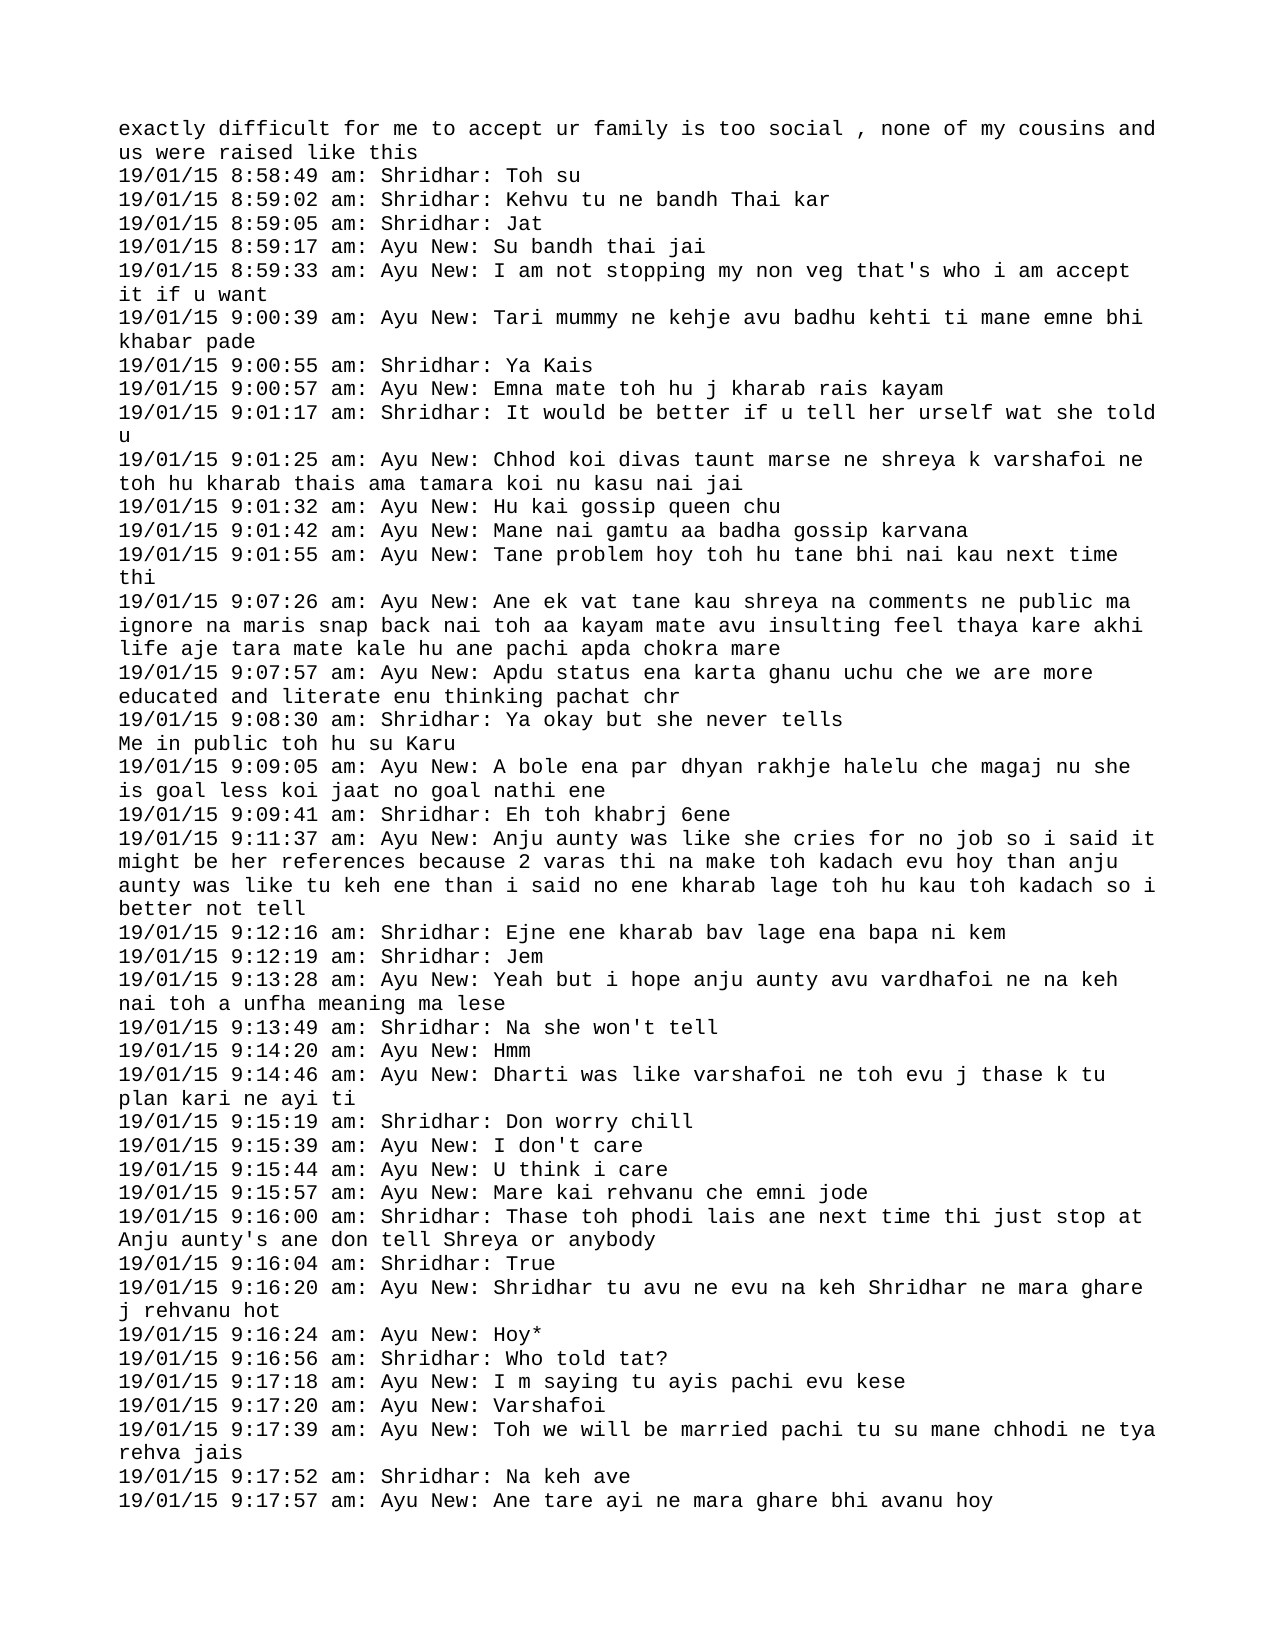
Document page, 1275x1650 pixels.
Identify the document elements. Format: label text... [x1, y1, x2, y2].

text 19/01/15 9:17:57 am: Ayu New: Ane tare ayi ne mara ghare bhi avanu hoy [118, 1489, 1157, 1513]
text 19/01/15 9:16:24 am: Ayu New: Hoy* [118, 1324, 1157, 1348]
text 19/01/15 9:12:16 am: Shridhar: Ejne ene kharab bav lage ena bapa ni kem [118, 922, 1157, 946]
text 19/01/15 9:07:57 am: Ayu New: Apdu status ena karta ghanu uchu che we are more educated and literate enu thinking pachat chr [118, 662, 1157, 709]
text 19/01/15 9:17:39 am: Ayu New: Toh we will be married pachi tu su mane chhodi ne tya rehva jais [118, 1419, 1157, 1466]
text exactly difficult for me to accept ur family is too social , none of my cousins and us were raised like this [118, 118, 1157, 165]
text 19/01/15 9:14:20 am: Ayu New: Hmm [118, 1040, 1157, 1064]
text 19/01/15 9:08:30 am: Shridhar: Ya okay but she never tells [118, 709, 1157, 733]
text 19/01/15 9:16:20 am: Ayu New: Shridhar tu avu ne evu na keh Shridhar ne mara ghare j rehvanu hot [118, 1277, 1157, 1324]
text 19/01/15 9:11:37 am: Ayu New: Anju aunty was like she cries for no job so i said it might be her references because 2 varas thi na make toh kadach evu hoy than anju aunty was like tu keh ene than i said no ene kharab lage toh hu kau toh kadach so i better not tell [118, 827, 1157, 922]
text 19/01/15 9:16:04 am: Shridhar: True [118, 1253, 1157, 1277]
text 19/01/15 9:16:56 am: Shridhar: Who told tat? [118, 1348, 1157, 1371]
text 19/01/15 9:12:19 am: Shridhar: Jem [118, 946, 1157, 969]
text 19/01/15 8:58:49 am: Shridhar: Toh su [118, 165, 1157, 189]
text 19/01/15 9:01:17 am: Shridhar: It would be better if u tell her urself wat she told u [118, 402, 1157, 449]
text 19/01/15 9:17:20 am: Ayu New: Varshafoi [118, 1395, 1157, 1419]
text 19/01/15 9:01:32 am: Ayu New: Hu kai gossip queen chu [118, 496, 1157, 520]
text 19/01/15 9:07:26 am: Ayu New: Ane ek vat tane kau shreya na comments ne public ma ignore na maris snap back nai toh aa kayam mate avu insulting feel thaya kare akhi life aje tara mate kale hu ane pachi apda chokra mare [118, 591, 1157, 662]
text 19/01/15 9:00:39 am: Ayu New: Tari mummy ne kehje avu badhu kehti ti mane emne bhi khabar pade [118, 307, 1157, 354]
text 19/01/15 9:13:28 am: Ayu New: Yeah but i hope anju aunty avu vardhafoi ne na keh nai toh a unfha meaning ma lese [118, 969, 1157, 1017]
text 19/01/15 9:13:49 am: Shridhar: Na she won't tell [118, 1017, 1157, 1040]
text 19/01/15 9:15:57 am: Ayu New: Mare kai rehvanu che emni jode [118, 1182, 1157, 1206]
text 19/01/15 8:59:17 am: Ayu New: Su bandh thai jai [118, 236, 1157, 260]
text 19/01/15 8:59:05 am: Shridhar: Jat [118, 213, 1157, 236]
text 19/01/15 9:16:00 am: Shridhar: Thase toh phodi lais ane next time thi just stop at Anju aunty's ane don tell Shreya or anybody [118, 1206, 1157, 1253]
text 19/01/15 9:09:41 am: Shridhar: Eh toh khabrj 6ene [118, 804, 1157, 827]
text 19/01/15 9:00:55 am: Shridhar: Ya Kais [118, 354, 1157, 378]
text 19/01/15 8:59:33 am: Ayu New: I am not stopping my non veg that's who i am accept it if u want [118, 260, 1157, 307]
text 19/01/15 9:15:19 am: Shridhar: Don worry chill [118, 1111, 1157, 1135]
text 19/01/15 9:15:44 am: Ayu New: U think i care [118, 1158, 1157, 1182]
text 19/01/15 9:01:25 am: Ayu New: Chhod koi divas taunt marse ne shreya k varshafoi ne toh hu kharab thais ama tamara koi nu kasu nai jai [118, 449, 1157, 496]
text 19/01/15 9:14:46 am: Ayu New: Dharti was like varshafoi ne toh evu j thase k tu plan kari ne ayi ti [118, 1064, 1157, 1111]
text 19/01/15 9:17:18 am: Ayu New: I m saying tu ayis pachi evu kese [118, 1371, 1157, 1395]
text 19/01/15 8:59:02 am: Shridhar: Kehvu tu ne bandh Thai kar [118, 189, 1157, 213]
text 19/01/15 9:17:52 am: Shridhar: Na keh ave [118, 1466, 1157, 1489]
text 19/01/15 9:01:55 am: Ayu New: Tane problem hoy toh hu tane bhi nai kau next time thi [118, 544, 1157, 591]
text 19/01/15 9:09:05 am: Ayu New: A bole ena par dhyan rakhje halelu che magaj nu she is goal less koi jaat no goal nathi ene [118, 757, 1157, 804]
text 19/01/15 9:15:39 am: Ayu New: I don't care [118, 1135, 1157, 1158]
text 19/01/15 9:01:42 am: Ayu New: Mane nai gamtu aa badha gossip karvana [118, 520, 1157, 544]
text Me in public toh hu su Karu [118, 733, 1157, 757]
text 19/01/15 9:00:57 am: Ayu New: Emna mate toh hu j kharab rais kayam [118, 378, 1157, 402]
